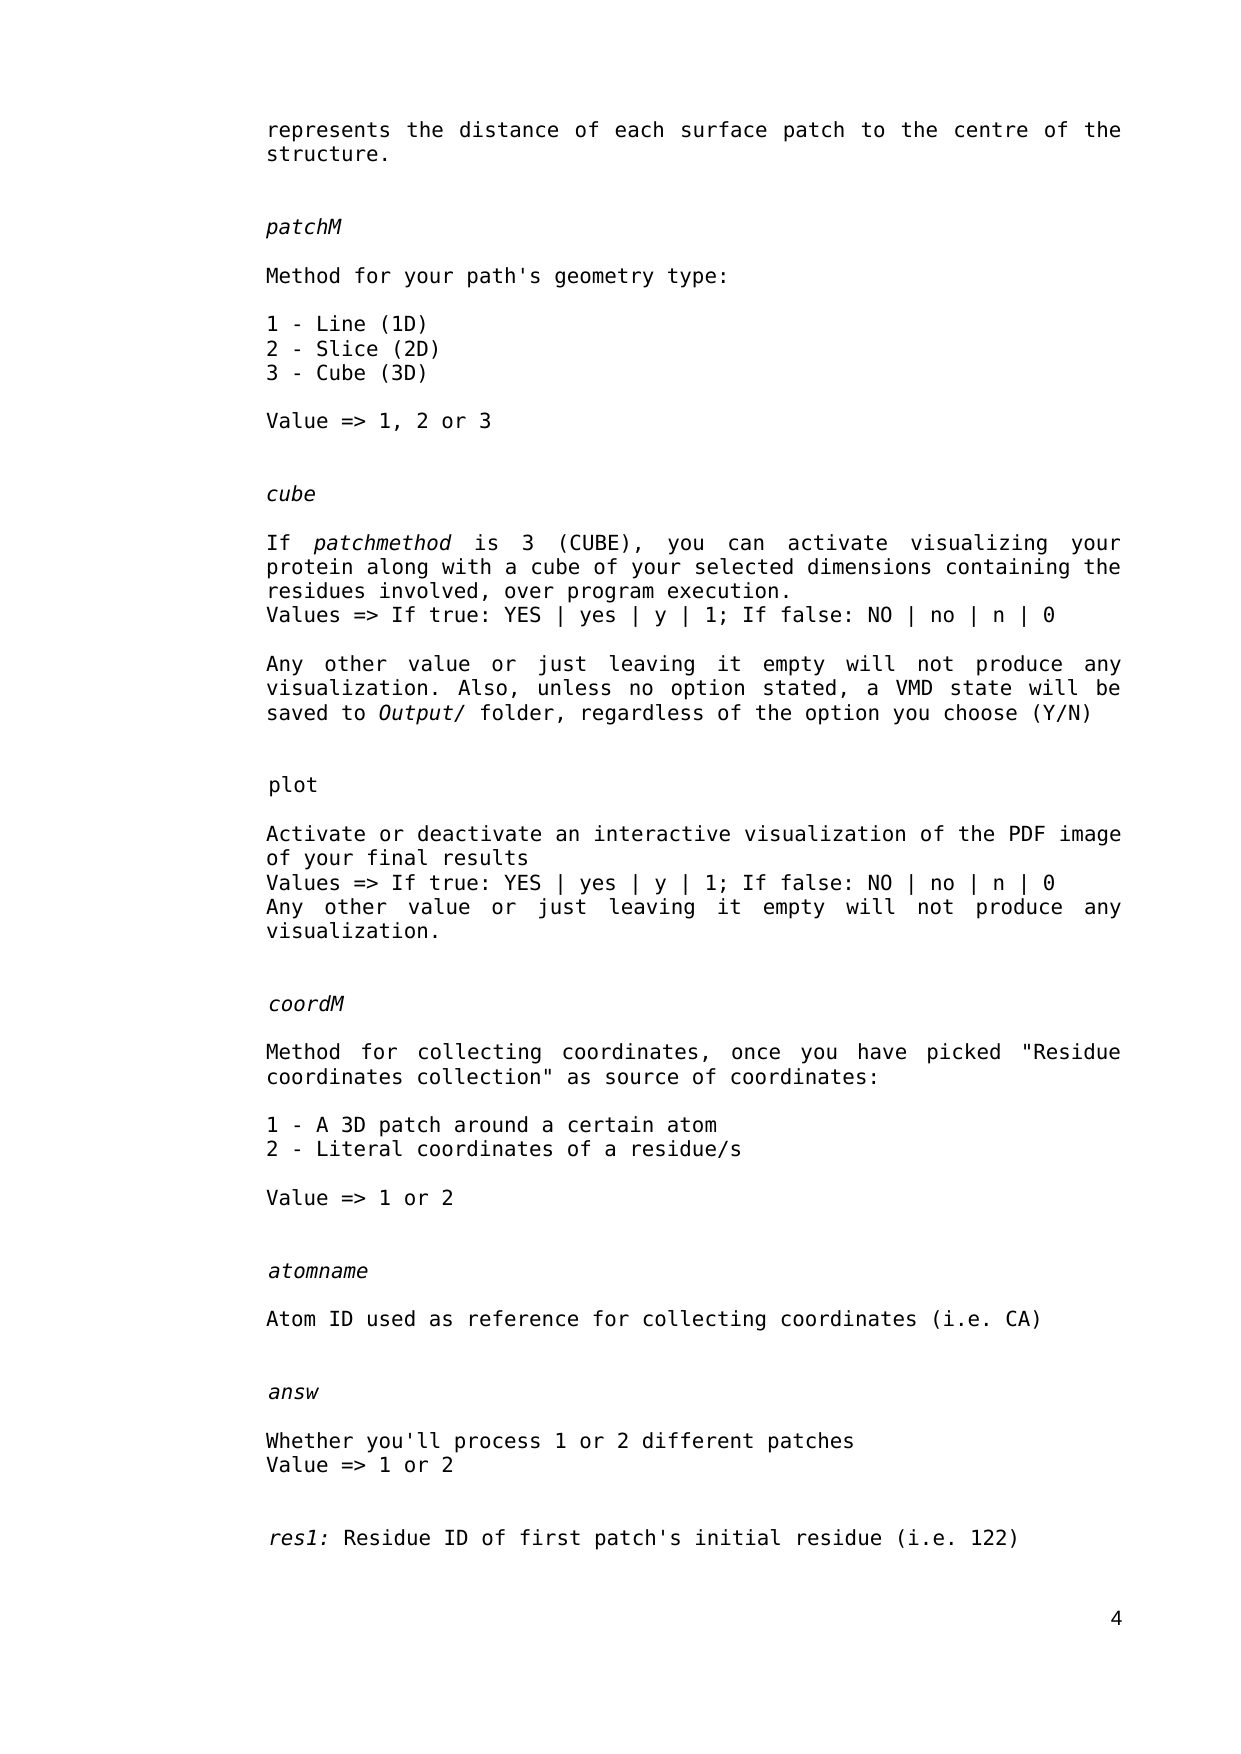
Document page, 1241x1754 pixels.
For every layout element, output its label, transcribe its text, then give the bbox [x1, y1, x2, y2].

text Any other value or just leaving it empty will not produce any visualization. [228, 895, 1122, 943]
list Value => 1 or 2 [228, 1453, 1122, 1477]
list Method for collecting coordinates, once you have picked "Residue coordinates collection" as source of coordinates: [228, 1040, 1122, 1089]
list 3 - Cube (3D) [228, 361, 1122, 385]
list Method for your path's geometry type: [228, 264, 1122, 288]
list 2 - Slice (2D) [228, 337, 1122, 361]
list res1: Residue ID of first patch's initial residue (i.e. 122) [228, 1526, 1122, 1550]
list coordM [228, 992, 1122, 1016]
text Activate or deactivate an interactive visualization of the PDF image of your final results [228, 822, 1122, 871]
list 2 - Literal coordinates of a residue/s [228, 1137, 1122, 1162]
list answ [228, 1380, 1122, 1404]
text Values => If true: YES | yes | y | 1; If false: NO | no | n | 0 [228, 871, 1122, 895]
list Whether you'll process 1 or 2 different patches [228, 1429, 1122, 1453]
list 1 - Line (1D) [228, 312, 1122, 337]
list Values => If true: YES | yes | y | 1; If false: NO | no | n | 0 [228, 603, 1122, 628]
list atomname [228, 1259, 1122, 1283]
list represents the distance of each surface patch to the centre of the structure. [228, 118, 1122, 167]
list cube [228, 482, 1122, 506]
list patchM [228, 215, 1122, 239]
list If patchmethod is 3 (CUBE), you can activate visualizing your protein along with a cube of your selected dimensions containing the residues involved, over program execution. [228, 531, 1122, 603]
list Atom ID used as reference for collecting coordinates (i.e. CA) [228, 1307, 1122, 1332]
list Value => 1, 2 or 3 [228, 409, 1122, 434]
list plot [228, 773, 1122, 798]
list 1 - A 3D patch around a certain atom [228, 1113, 1122, 1137]
list Any other value or just leaving it empty will not produce any visualization. Also, unless no option stated, a VMD state will be saved to Output/ folder, regardless of the option you choose (Y/N) [228, 652, 1122, 725]
list Value => 1 or 2 [228, 1186, 1122, 1210]
